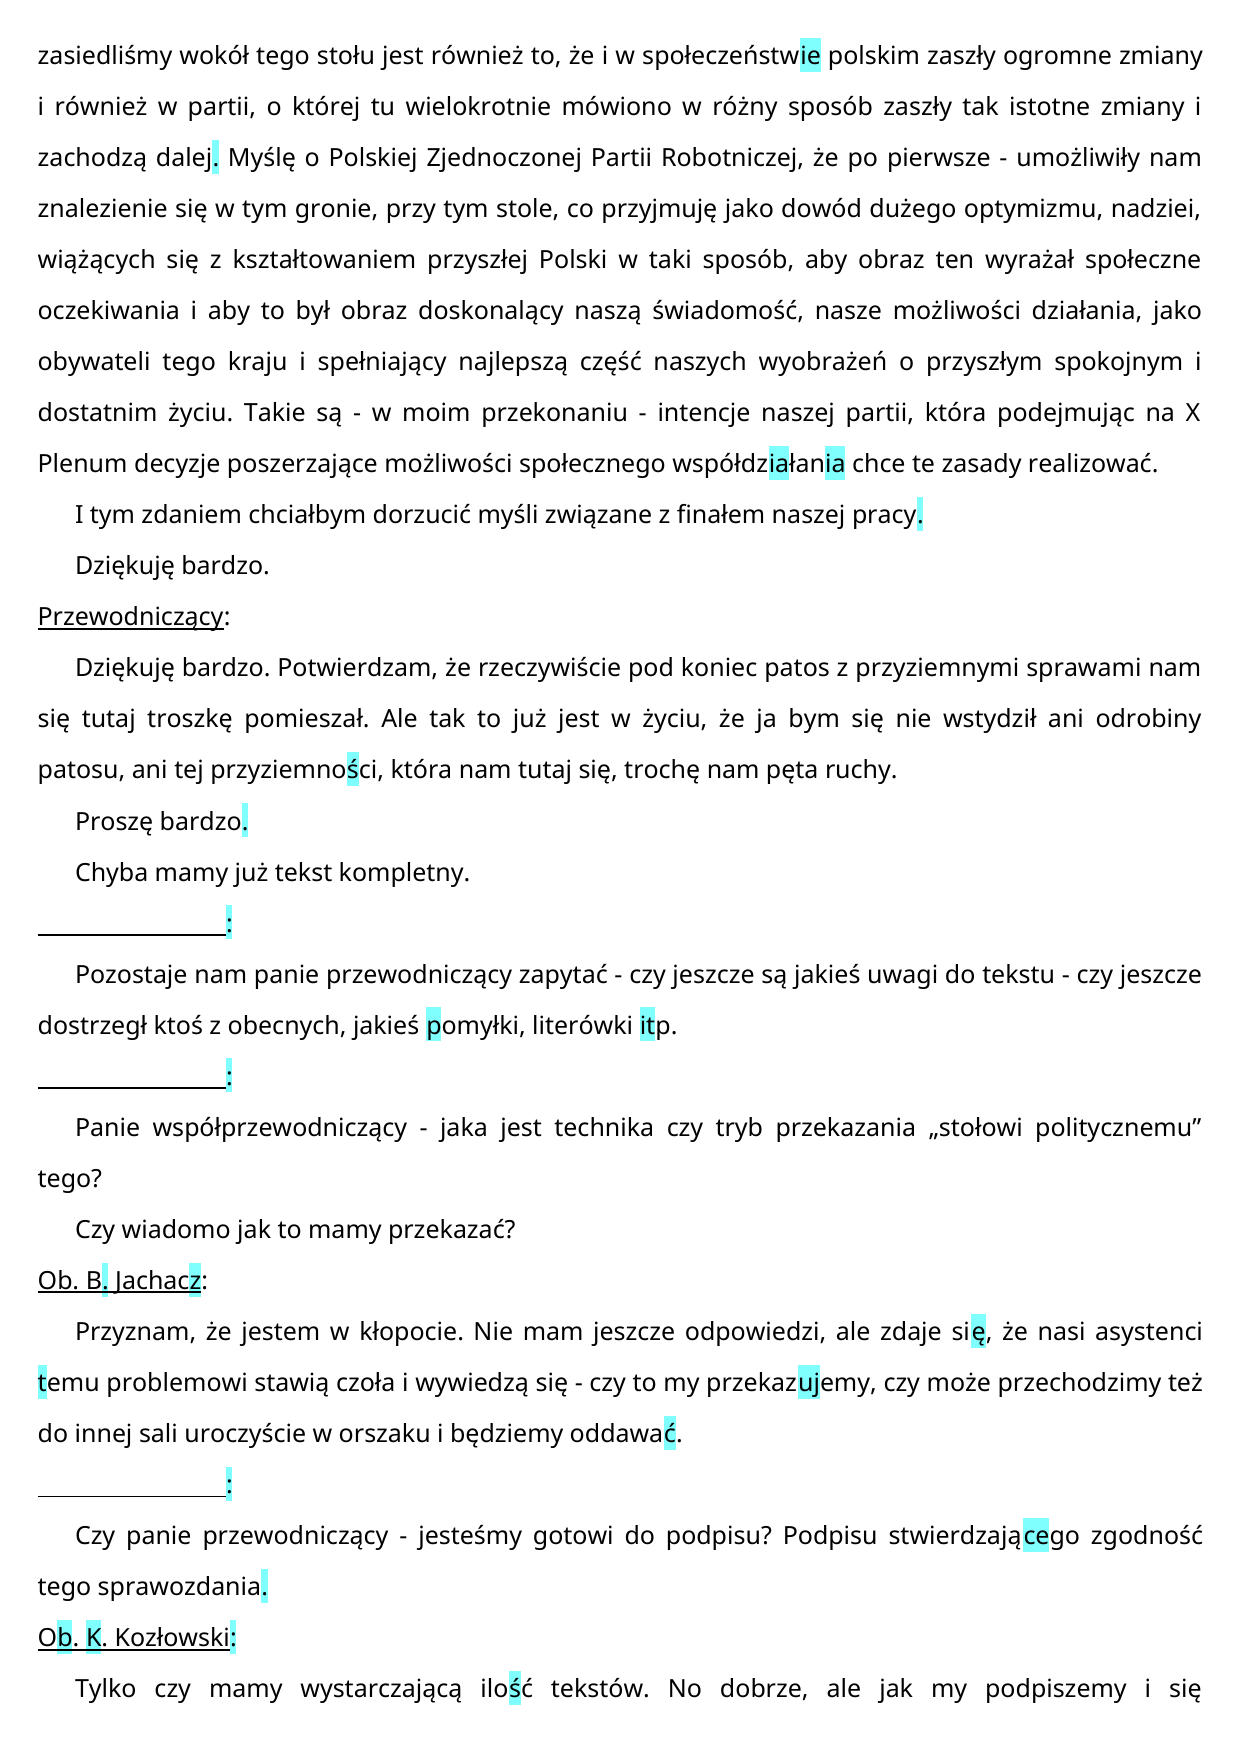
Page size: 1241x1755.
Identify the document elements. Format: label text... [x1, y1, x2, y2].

text Przewodniczący: [37, 599, 1203, 633]
text Proszę bardzo. [37, 803, 1203, 837]
text Tylko czy mamy wystarczającą ilość tekstów. No dobrze, ale jak my podpiszemy i się [37, 1671, 1203, 1705]
text Przyznam, że jestem w kłopocie. Nie mam jeszcze odpowiedzi, ale zdaje się, że nasi asystenci temu problemowi stawią czoła i wywiedzą się - czy to my przekazujemy, czy może przechodzimy też do innej sali uroczyście w orszaku i będziemy oddawać. [37, 1313, 1203, 1450]
text Chyba mamy już tekst kompletny. [37, 854, 1203, 888]
text Dziękuję bardzo. [37, 548, 1203, 582]
text Czy panie przewodniczący - jesteśmy gotowi do podpisu? Podpisu stwierdzającego zgodność tego sprawozdania. [37, 1518, 1203, 1603]
text zasiedliśmy wokół tego stołu jest również to, że i w społeczeństwie polskim zaszły ogromne zmiany i również w partii, o której tu wielokrotnie mówiono w różny sposób zaszły tak istotne zmiany i zachodzą dalej. Myślę o Polskiej Zjednoczonej Partii Robotniczej, że po pierwsze - umożliwiły nam znalezienie się w tym gronie, przy tym stole, co przyjmuję jako dowód dużego optymizmu, nadziei, wiążących się z kształtowaniem przyszłej Polski w taki sposób, aby obraz ten wyrażał społeczne oczekiwania i aby to był obraz doskonalący naszą świadomość, nasze możliwości działania, jako obywateli tego kraju i spełniający najlepszą część naszych wyobrażeń o przyszłym spokojnym i dostatnim życiu. Takie są - w moim przekonaniu - intencje naszej partii, która podejmując na X Plenum decyzje poszerzające możliwości społecznego współdziałania chce te zasady realizować. [37, 37, 1203, 480]
text Ob. B. Jachacz: [37, 1262, 1203, 1297]
text Ob. K. Kozłowski: [37, 1620, 1203, 1654]
text Panie współprzewodniczący - jaka jest technika czy tryb przekazania „stołowi politycznemu” tego? [37, 1109, 1203, 1194]
text : [37, 1467, 1203, 1501]
text : [37, 1058, 1203, 1092]
text I tym zdaniem chciałbym dorzucić myśli związane z finałem naszej pracy. [37, 497, 1203, 531]
text Czy wiadomo jak to mamy przekazać? [37, 1211, 1203, 1246]
text Pozostaje nam panie przewodniczący zapytać - czy jeszcze są jakieś uwagi do tekstu - czy jeszcze dostrzegł ktoś z obecnych, jakieś pomyłki, literówki itp. [37, 956, 1203, 1041]
text Dziękuję bardzo. Potwierdzam, że rzeczywiście pod koniec patos z przyziemnymi sprawami nam się tutaj troszkę pomieszał. Ale tak to już jest w życiu, że ja bym się nie wstydził ani odrobiny patosu, ani tej przyziemności, która nam tutaj się, trochę nam pęta ruchy. [37, 650, 1203, 786]
text : [37, 905, 1203, 939]
